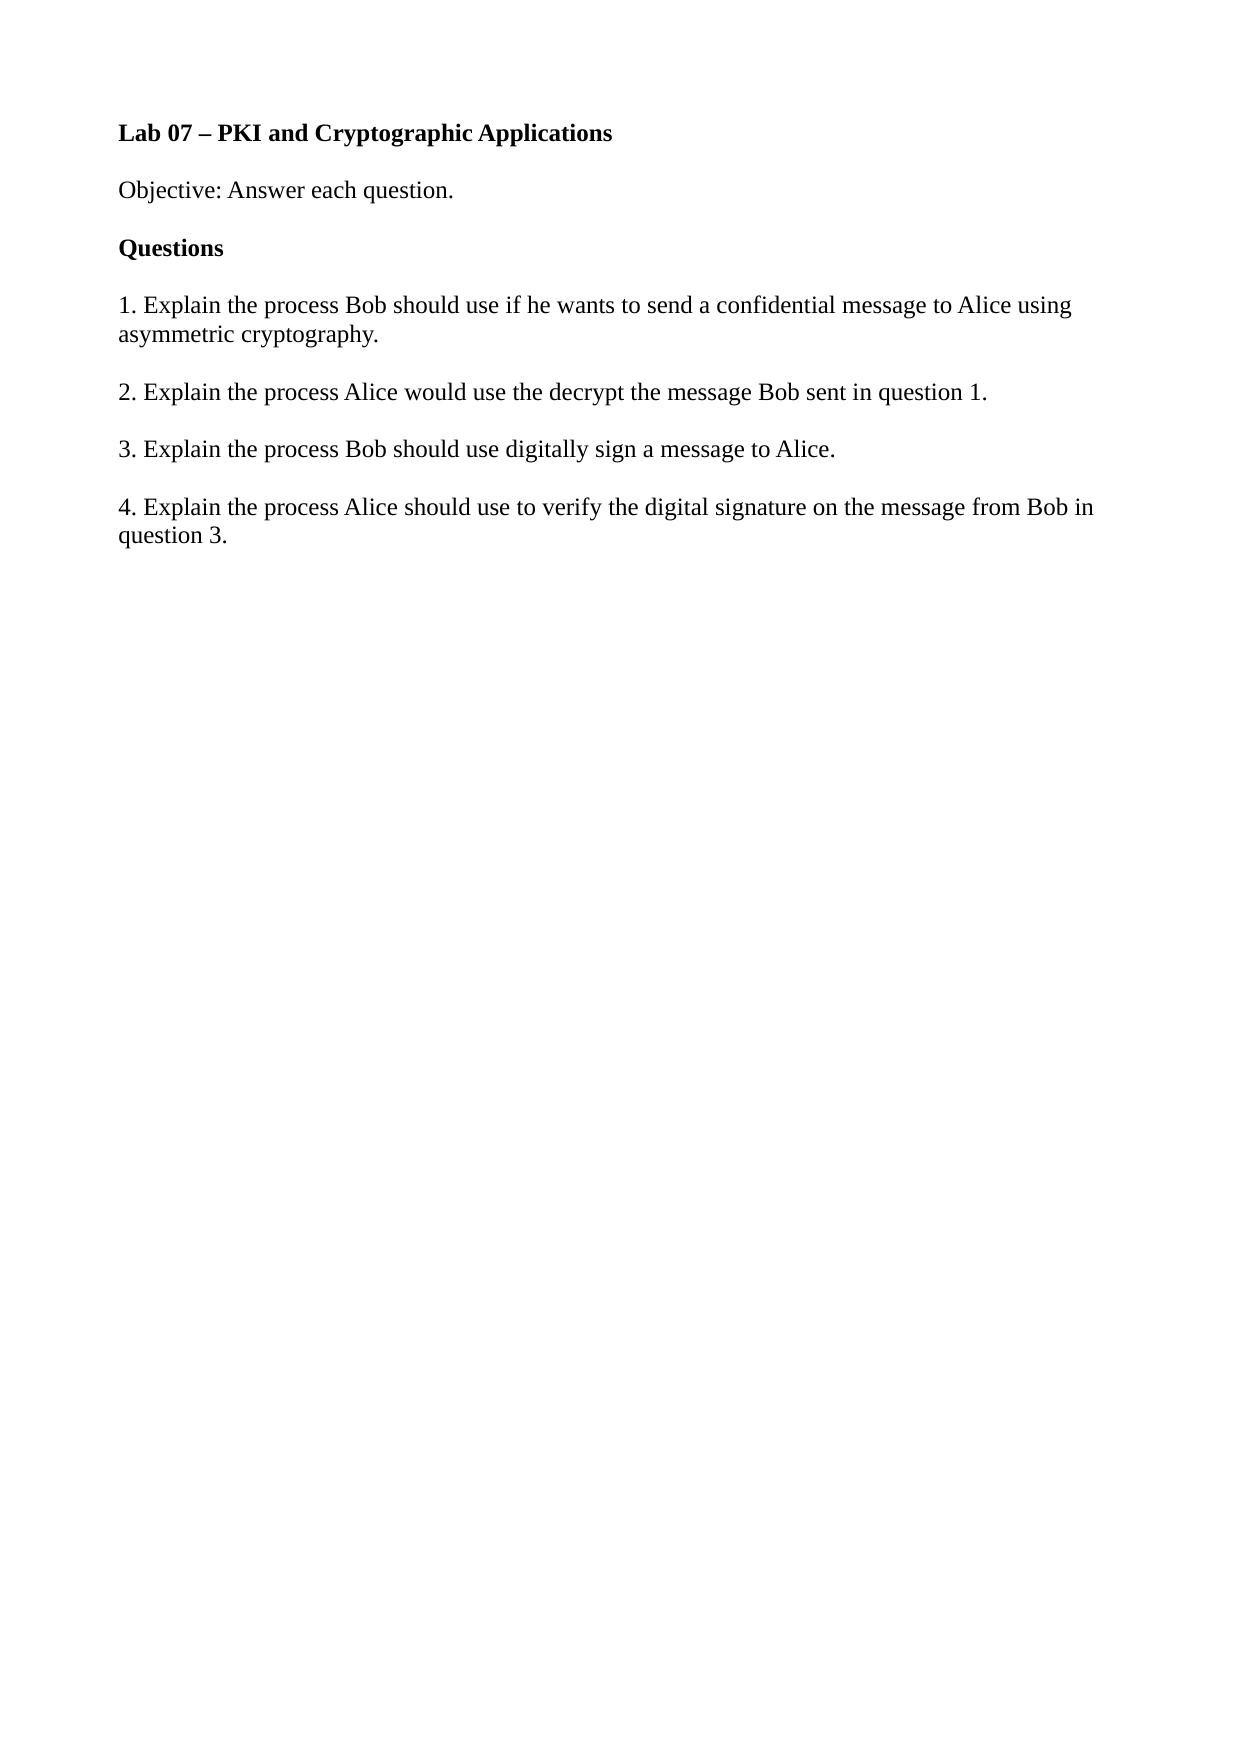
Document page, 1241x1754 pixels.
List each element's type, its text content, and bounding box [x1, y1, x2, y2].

text 3. Explain the process Bob should use digitally sign a message to Alice. [118, 434, 1122, 463]
text 2. Explain the process Alice would use the decrypt the message Bob sent in question 1. [118, 377, 1122, 406]
text Lab 07 – PKI and Cryptographic Applications [118, 118, 1122, 147]
text 1. Explain the process Bob should use if he wants to send a confidential message to Alice using asymmetric cryptography. [118, 291, 1122, 348]
text Objective: Answer each question. [118, 176, 1122, 204]
text 4. Explain the process Alice should use to verify the digital signature on the message from Bob in question 3. [118, 492, 1122, 549]
text Questions [118, 233, 1122, 262]
